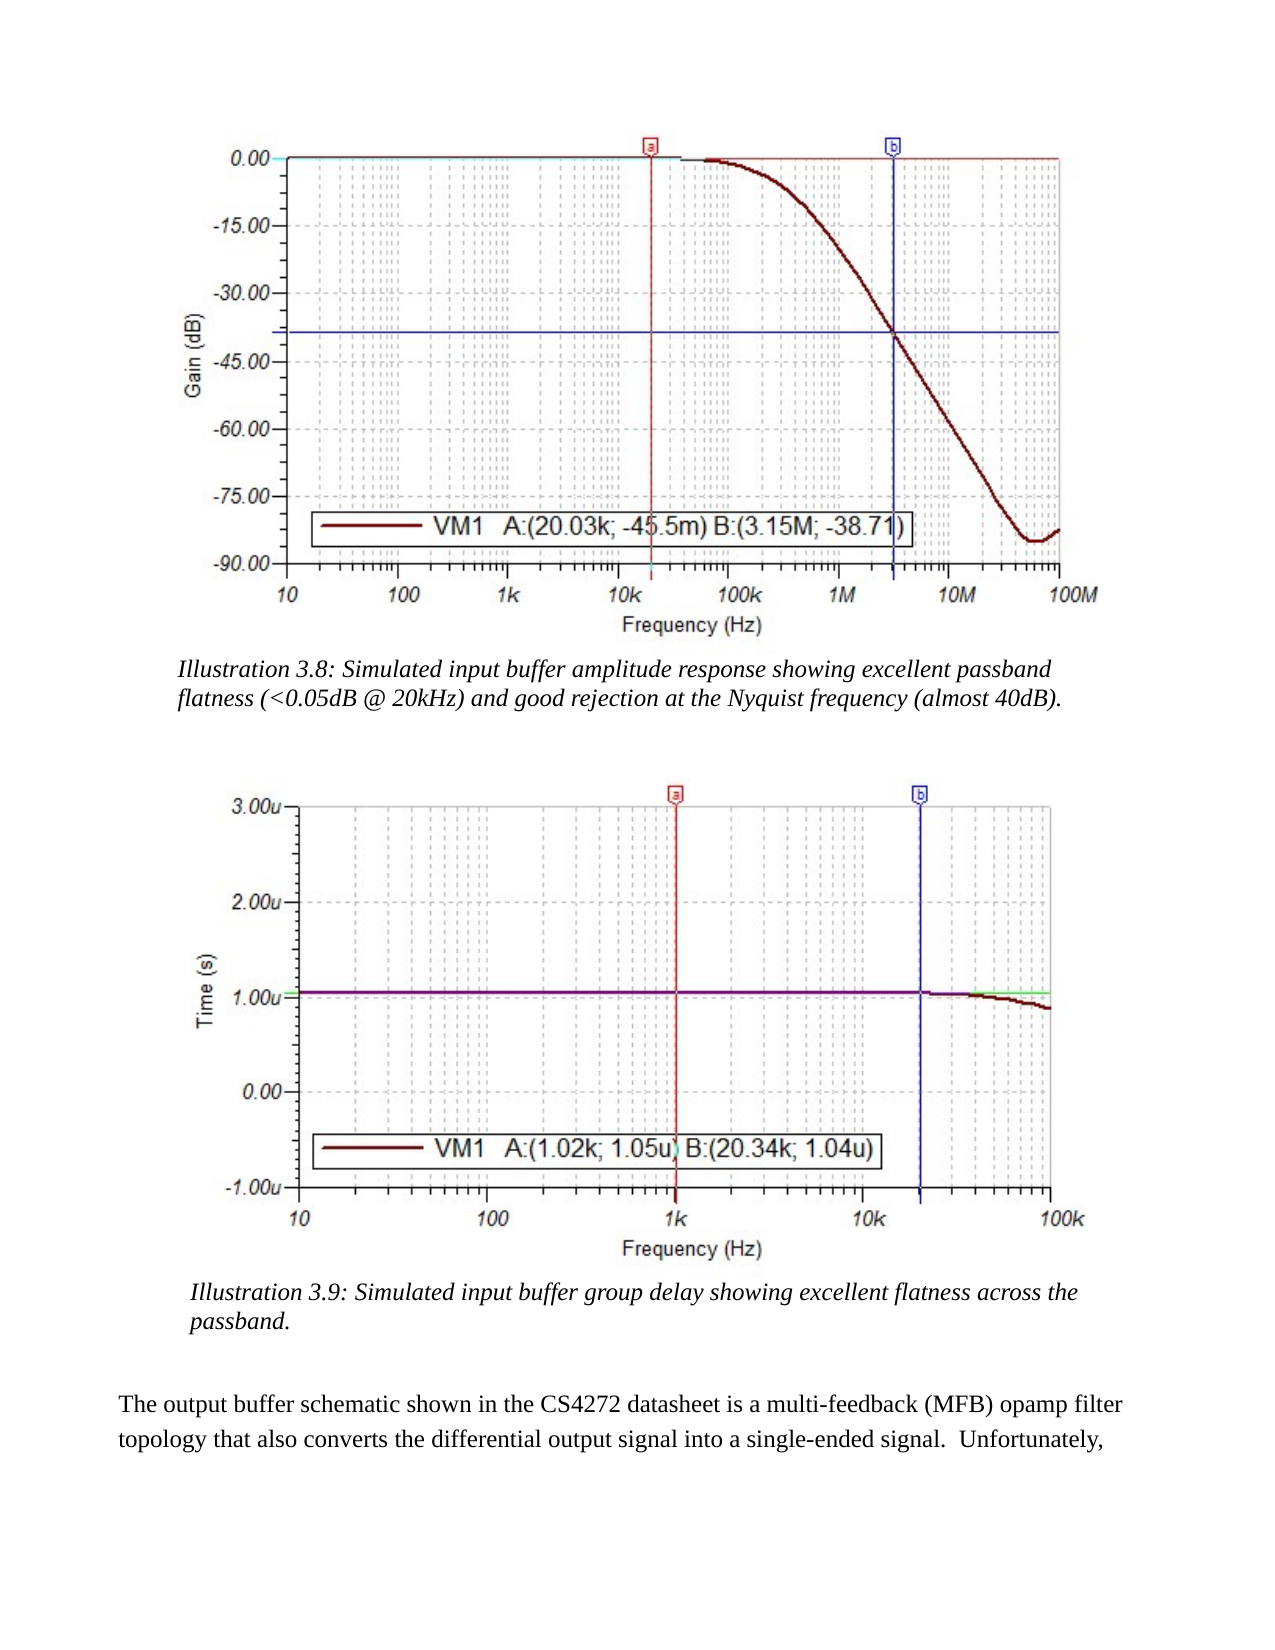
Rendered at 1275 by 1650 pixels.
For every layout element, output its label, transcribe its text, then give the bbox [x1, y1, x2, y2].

text Illustration 3.8: Simulated input buffer amplitude response showing excellent passband flatness (<0.05dB @ 20kHz) and good rejection at the Nyquist frequency (almost 40dB). [177, 654, 1098, 712]
text Illustration 3.9: Simulated input buffer group delay showing excellent flatness across the passband. [190, 1278, 1085, 1335]
picture [190, 778, 1086, 1278]
text The output buffer schematic shown in the CS4272 datasheet is a multi-feedback (MFB) opamp filter topology that also converts the differential output signal into a single-ended signal. Unfortunately, [118, 1389, 1157, 1453]
picture [177, 130, 1098, 654]
